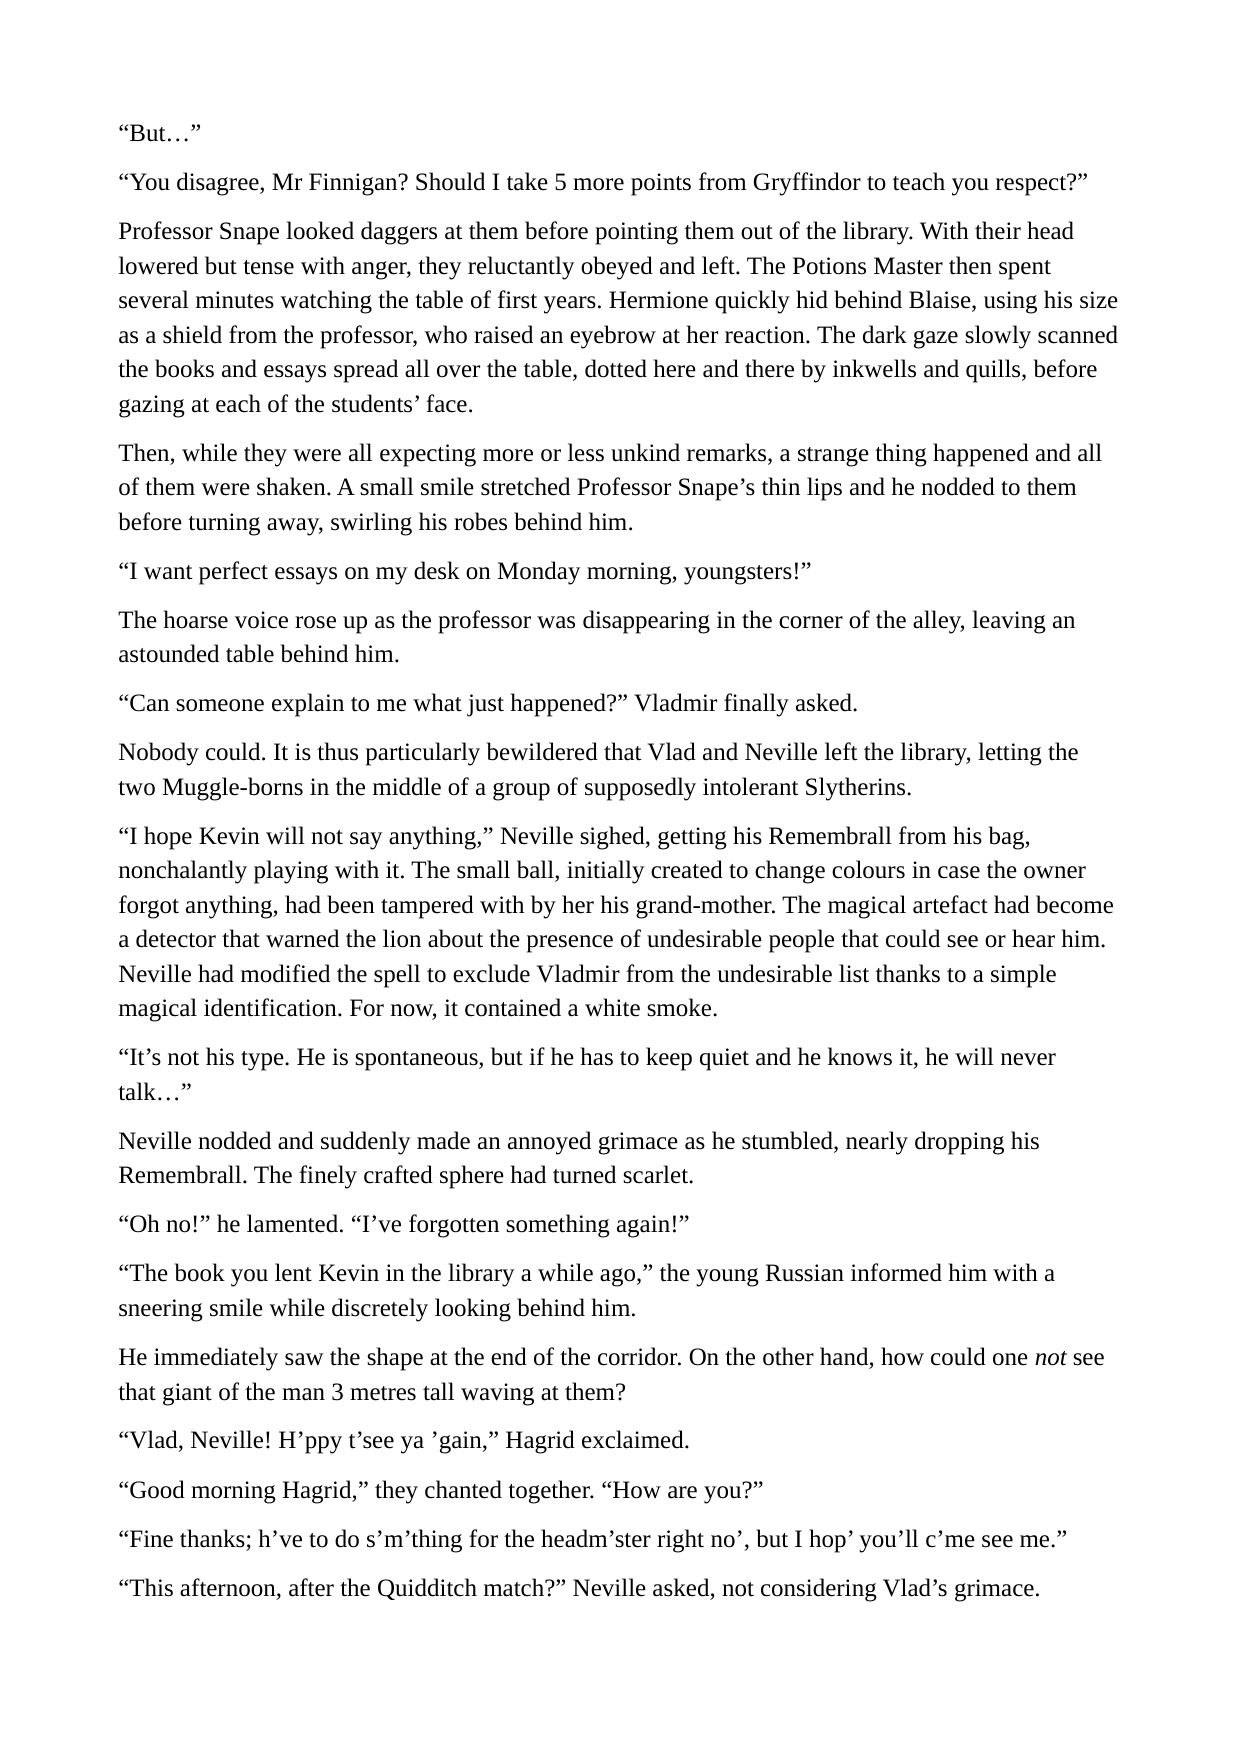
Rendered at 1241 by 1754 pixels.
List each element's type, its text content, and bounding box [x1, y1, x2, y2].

text The hoarse voice rose up as the professor was disappearing in the corner of the alley, leaving an astounded table behind him. [118, 605, 1122, 668]
text Professor Snape looked daggers at them before pointing them out of the library. With their head lowered but tense with anger, they reluctantly obeyed and left. The Potions Master then spent several minutes watching the table of first years. Hermione quickly hid behind Blaise, using his size as a shield from the professor, who raised an eyebrow at her reaction. The dark gaze slowly scanned the books and essays spread all over the table, dotted here and there by inkwells and quills, before gazing at each of the students’ face. [118, 216, 1122, 417]
text “I hope Kevin will not say anything,” Neville sighed, getting his Remembrall from his bag, nonchalantly playing with it. The small ball, initially created to change colours in case the owner forgot anything, had been tampered with by her his grand-mother. The magical artefact had become a detector that warned the lion about the presence of undesirable people that could see or hear him. Neville had modified the spell to exclude Vladmir from the undesirable list thanks to a simple magical identification. For now, it contained a white smoke. [118, 821, 1122, 1022]
text “Oh no!” he lamented. “I’ve forgotten something again!” [118, 1209, 1122, 1238]
text “Good morning Hagrid,” they chanted together. “How are you?” [118, 1475, 1122, 1503]
text “I want perfect essays on my desk on Monday morning, youngsters!” [118, 556, 1122, 584]
text Then, while they were all expecting more or less unkind remarks, a strange thing happened and all of them were shaken. A small smile stretched Professor Snape’s thin lips and he nodded to them before turning away, swirling his robes behind him. [118, 438, 1122, 535]
text “It’s not his type. He is spontaneous, but if he has to keep quiet and he knows it, he will never talk…” [118, 1042, 1122, 1106]
text “Fine thanks; h’ve to do s’m’thing for the headm’ster right no’, but I hop’ you’ll c’me see me.” [118, 1524, 1122, 1552]
text “This afternoon, after the Quidditch match?” Neville asked, not considering Vlad’s grimace. [118, 1573, 1122, 1602]
text “Vlad, Neville! H’ppy t’see ya ’gain,” Hagrid exclaimed. [118, 1426, 1122, 1454]
text He immediately saw the shape at the end of the corridor. On the other hand, how could one not see that giant of the man 3 metres tall waving at them? [118, 1342, 1122, 1405]
text “But…” [118, 118, 1122, 147]
text Neville nodded and suddenly made an annoyed grimace as he stumbled, nearly dropping his Remembrall. The finely crafted sphere had turned scarlet. [118, 1126, 1122, 1189]
text Nobody could. It is thus particularly bewildered that Vlad and Neville left the library, letting the two Muggle-borns in the middle of a group of supposedly intolerant Slytherins. [118, 737, 1122, 801]
text “You disagree, Mr Finnigan? Should I take 5 more points from Gryffindor to teach you respect?” [118, 167, 1122, 196]
text “Can someone explain to me what just happened?” Vladmir finally asked. [118, 688, 1122, 717]
text “The book you lent Kevin in the library a while ago,” the young Russian informed him with a sneering smile while discretely looking behind him. [118, 1258, 1122, 1322]
